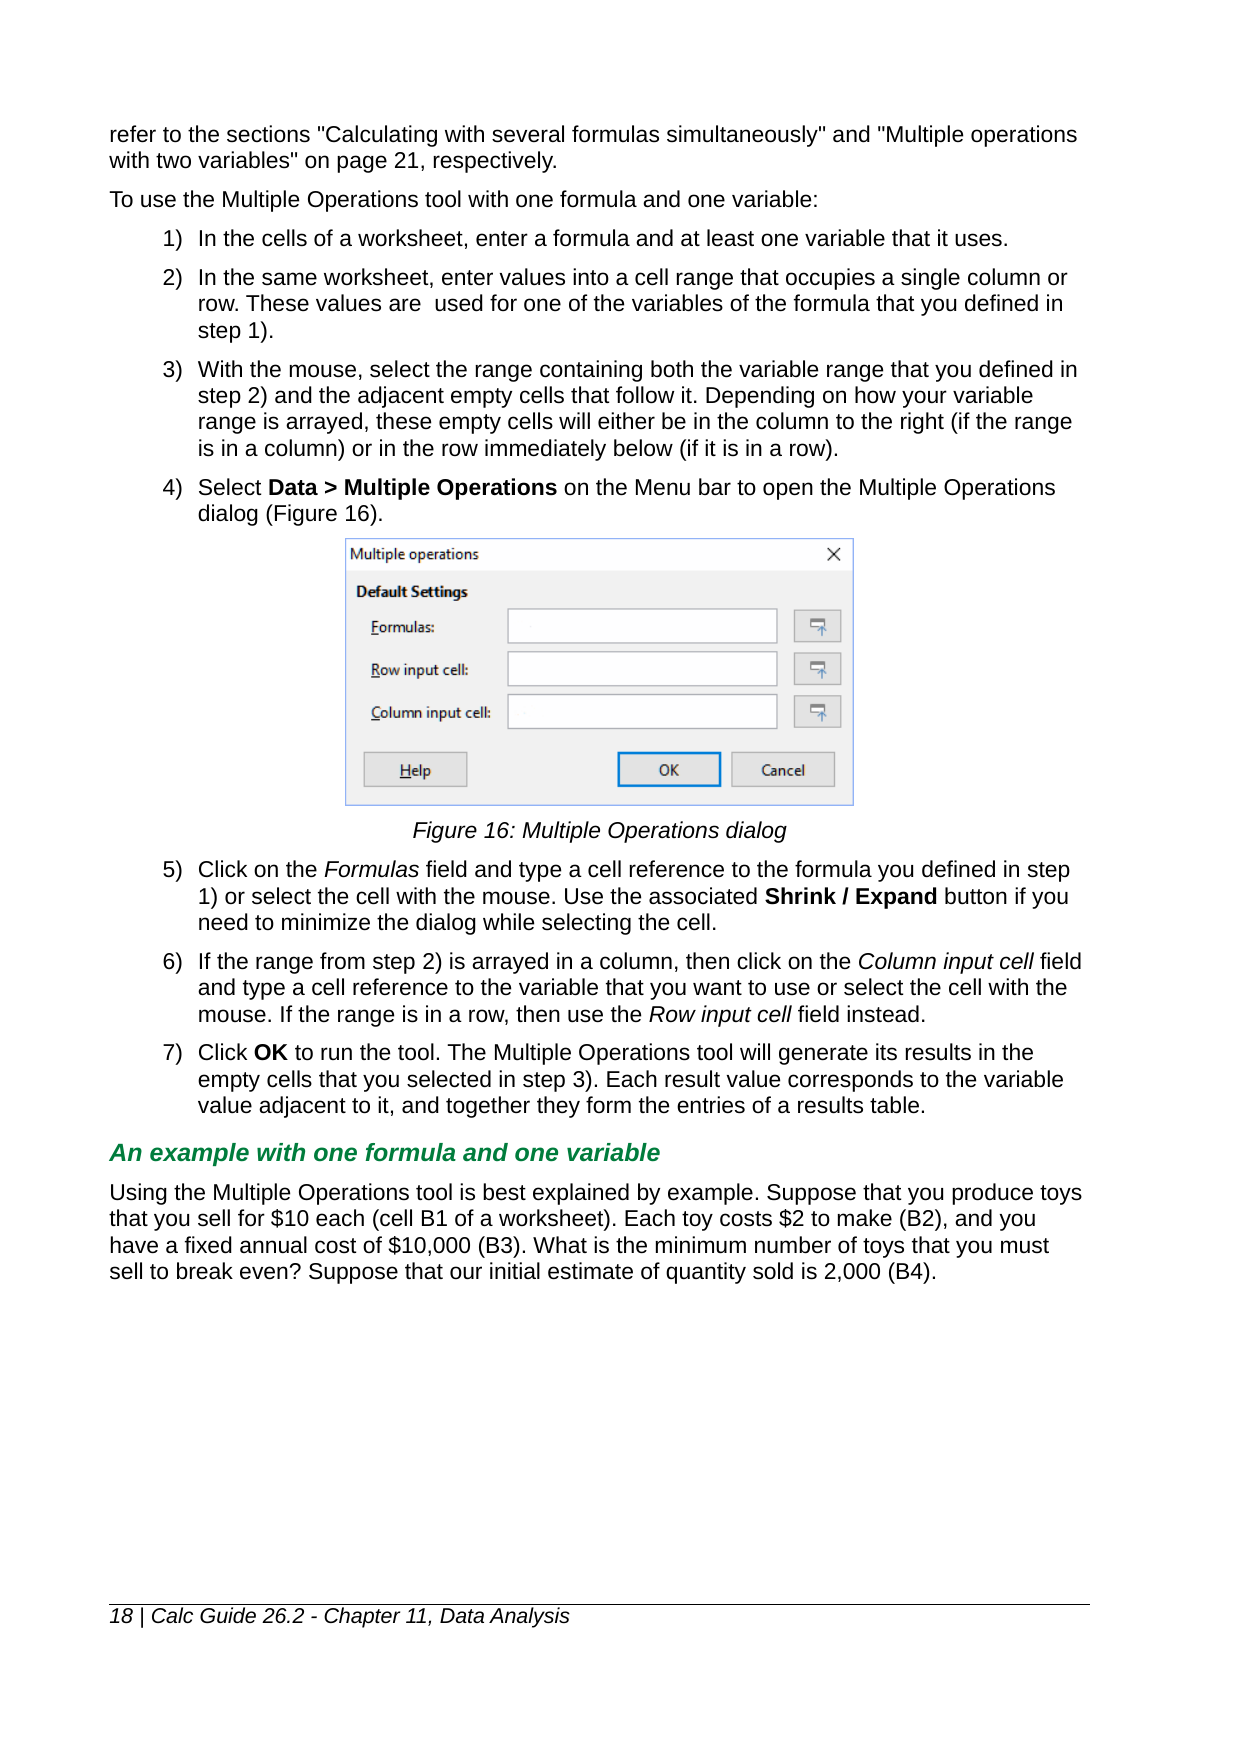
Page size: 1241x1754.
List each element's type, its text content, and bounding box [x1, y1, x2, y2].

list In the cells of a worksheet, enter a formula and at least one variable that it uses. [183, 225, 1090, 251]
subtitle An example with one formula and one variable [109, 1138, 1090, 1167]
text Using the Multiple Operations tool is best explained by example. Suppose that you produce toys that you sell for $10 each (cell B1 of a worksheet). Each toy costs $2 to make (B2), and you have a fixed annual cost of $10,000 (B3). What is the minimum number of toys that you must sell to break even? Suppose that our initial estimate of quantity sold is 2,000 (B4). [109, 1179, 1090, 1284]
text Figure 16: Multiple Operations dialog [345, 817, 854, 844]
list Click OK to run the tool. The Multiple Operations tool will generate its results in the empty cells that you selected in step 3). Each result value corresponds to the variable value adjacent to it, and together they form the entries of a results table. [183, 1039, 1090, 1118]
picture [345, 538, 854, 806]
list In the same worksheet, enter values into a cell range that occupies a single column or row. These values are used for one of the variables of the formula that you defined in step 1). [183, 264, 1090, 343]
list Select Data > Multiple Operations on the Menu bar to open the Multiple Operations dialog (Figure 16). [183, 473, 1090, 526]
list To use the Multiple Operations tool with one formula and one variable: [109, 186, 1090, 213]
list With the mouse, select the range containing both the variable range that you defined in step 2) and the adjacent empty cells that follow it. Depending on how your variable range is arrayed, these empty cells will either be in the column to the right (if the range is in a column) or in the row immediately below (if it is in a row). [183, 356, 1090, 461]
list Click on the Formulas field and type a cell reference to the formula you defined in step 1) or select the cell with the mouse. Use the associated Shrink / Expand button if you need to minimize the dialog while selecting the cell. [183, 856, 1090, 935]
text refer to the sections "Calculating with several formulas simultaneously" and "Multiple operations with two variables" on page 21, respectively. [109, 121, 1090, 174]
list If the range from step 2) is arrayed in a column, then click on the Column input cell field and type a cell reference to the variable that you want to use or select the cell with the mouse. If the range is in a row, then use the Row input cell field instead. [183, 948, 1090, 1027]
